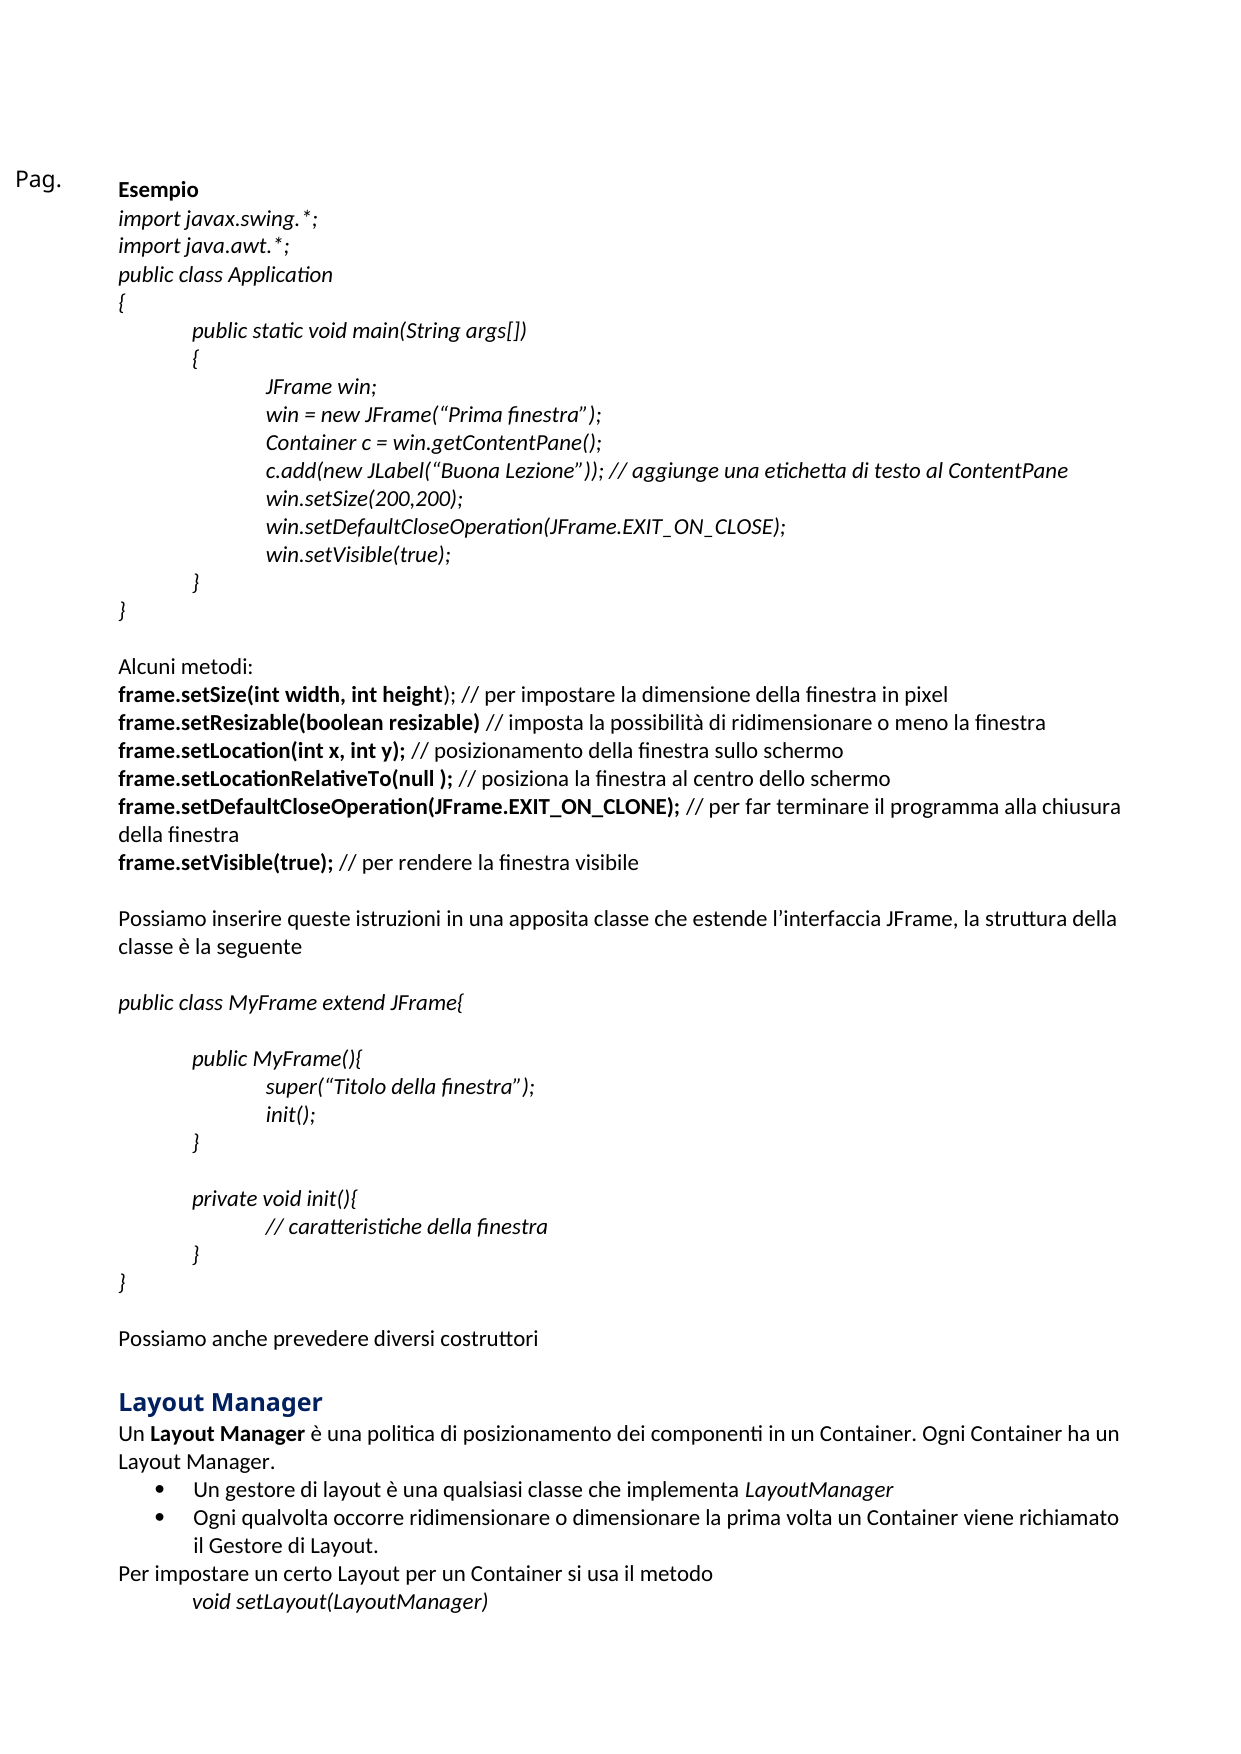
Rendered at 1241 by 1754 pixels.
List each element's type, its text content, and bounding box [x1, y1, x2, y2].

list Un gestore di layout è una qualsiasi classe che implementa LayoutManager [156, 1475, 1122, 1503]
text } [118, 1240, 1122, 1268]
text Per impostare un certo Layout per un Container si usa il metodo [118, 1559, 1122, 1587]
text frame.setVisible(true); // per rendere la finestra visibile [118, 848, 1122, 876]
text public static void main(String args[]) [118, 316, 1122, 344]
text } [118, 1268, 1122, 1296]
text win.setDefaultCloseOperation(JFrame.EXIT_ON_CLOSE); [192, 512, 1122, 540]
text win.setVisible(true); [192, 540, 1122, 568]
subtitle Layout Manager [118, 1385, 1122, 1419]
text frame.setLocation(int x, int y); // posizionamento della finestra sullo schermo [118, 736, 1122, 764]
text Container c = win.getContentPane(); [192, 428, 1122, 456]
text frame.setDefaultCloseOperation(JFrame.EXIT_ON_CLONE); // per far terminare il programma alla chiusura della finestra [118, 792, 1122, 848]
text public class Application [118, 260, 1122, 288]
text private void init(){ [118, 1184, 1122, 1212]
text public class MyFrame extend JFrame{ [118, 988, 1122, 1016]
text import javax.swing.*; [118, 204, 1122, 232]
text import java.awt.*; [118, 232, 1122, 260]
text } [118, 1128, 1122, 1156]
text Esempio [118, 176, 1122, 204]
text frame.setResizable(boolean resizable) // imposta la possibilità di ridimensionare o meno la finestra [118, 708, 1122, 736]
text } [118, 568, 1122, 596]
text frame.setLocationRelativeTo(null ); // posiziona la finestra al centro dello schermo [118, 764, 1122, 792]
text public MyFrame(){ [118, 1044, 1122, 1072]
text super(“Titolo della finestra”); [118, 1072, 1122, 1100]
text { [118, 288, 1122, 316]
text Alcuni metodi: [118, 652, 1122, 680]
text init(); [118, 1100, 1122, 1128]
text c.add(new JLabel(“Buona Lezione”)); // aggiunge una etichetta di testo al ContentPane [192, 456, 1122, 484]
text { [118, 344, 1122, 372]
text win = new JFrame(“Prima finestra”); [192, 400, 1122, 428]
text Un Layout Manager è una politica di posizionamento dei componenti in un Container. Ogni Container ha un Layout Manager. [118, 1419, 1122, 1475]
list Ogni qualvolta occorre ridimensionare o dimensionare la prima volta un Container viene richiamato il Gestore di Layout. [156, 1503, 1122, 1559]
text JFrame win; [192, 372, 1122, 400]
text } [118, 596, 1122, 624]
text void setLayout(LayoutManager) [118, 1587, 1122, 1615]
text frame.setSize(int width, int height); // per impostare la dimensione della finestra in pixel [118, 680, 1122, 708]
text // caratteristiche della finestra [118, 1212, 1122, 1240]
text Possiamo anche prevedere diversi costruttori [118, 1324, 1122, 1352]
text win.setSize(200,200); [192, 484, 1122, 512]
text Possiamo inserire queste istruzioni in una apposita classe che estende l’interfaccia JFrame, la struttura della classe è la seguente [118, 904, 1122, 960]
